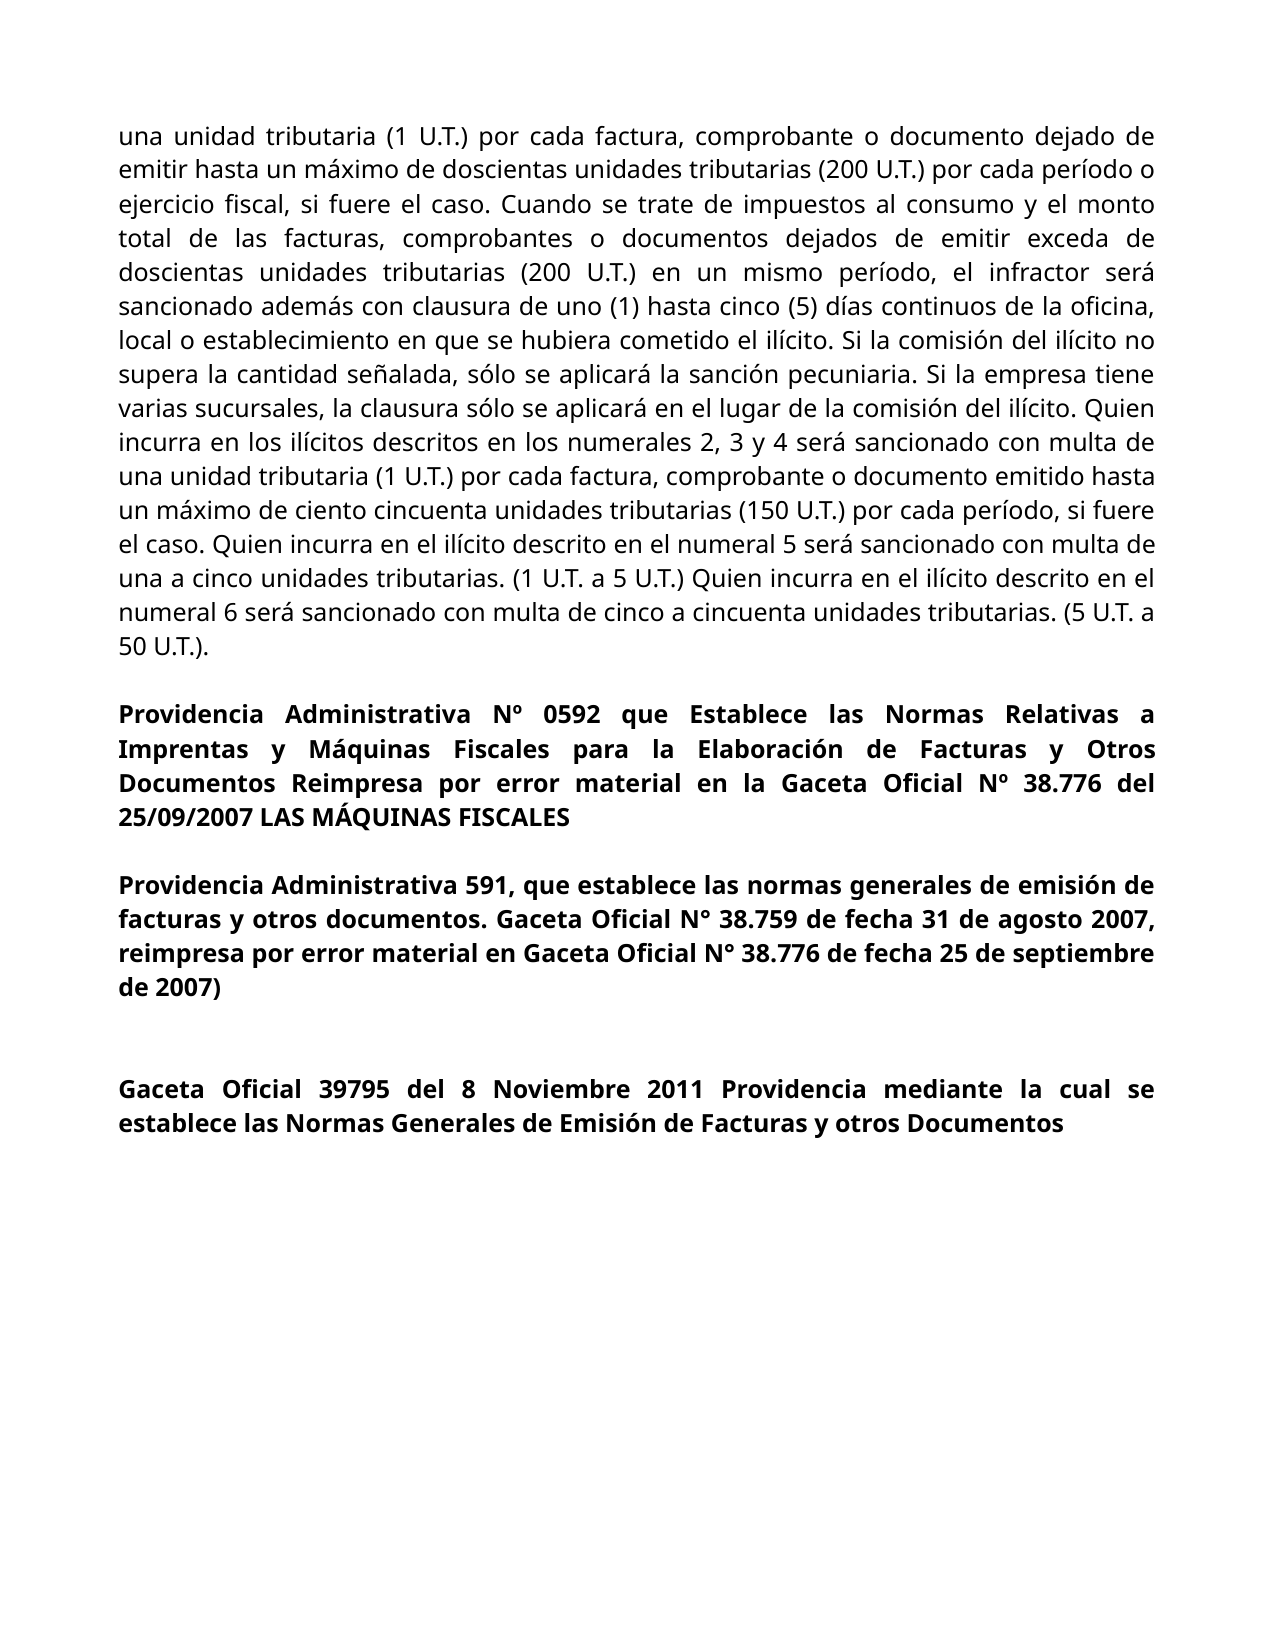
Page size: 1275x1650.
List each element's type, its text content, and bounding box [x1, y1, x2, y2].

text Providencia Administrativa Nº 0592 que Establece las Normas Relativas a Imprentas y Máquinas Fiscales para la Elaboración de Facturas y Otros Documentos Reimpresa por error material en la Gaceta Oficial Nº 38.776 del 25/09/2007 LAS MÁQUINAS FISCALES [118, 697, 1157, 833]
text Gaceta Oficial 39795 del 8 Noviembre 2011 Providencia mediante la cual se establece las Normas Generales de Emisión de Facturas y otros Documentos [118, 1072, 1157, 1140]
text una unidad tributaria (1 U.T.) por cada factura, comprobante o documento dejado de emitir hasta un máximo de doscientas unidades tributarias (200 U.T.) por cada período o ejercicio fiscal, si fuere el caso. Cuando se trate de impuestos al consumo y el monto total de las facturas, comprobantes o documentos dejados de emitir exceda de doscientas unidades tributarias (200 U.T.) en un mismo período, el infractor será sancionado además con clausura de uno (1) hasta cinco (5) días continuos de la oficina, local o establecimiento en que se hubiera cometido el ilícito. Si la comisión del ilícito no supera la cantidad señalada, sólo se aplicará la sanción pecuniaria. Si la empresa tiene varias sucursales, la clausura sólo se aplicará en el lugar de la comisión del ilícito. Quien incurra en los ilícitos descritos en los numerales 2, 3 y 4 será sancionado con multa de una unidad tributaria (1 U.T.) por cada factura, comprobante o documento emitido hasta un máximo de ciento cincuenta unidades tributarias (150 U.T.) por cada período, si fuere el caso. Quien incurra en el ilícito descrito en el numeral 5 será sancionado con multa de una a cinco unidades tributarias. (1 U.T. a 5 U.T.) Quien incurra en el ilícito descrito en el numeral 6 será sancionado con multa de cinco a cincuenta unidades tributarias. (5 U.T. a 50 U.T.). [118, 118, 1157, 663]
text Providencia Administrativa 591, que establece las normas generales de emisión de facturas y otros documentos. Gaceta Oficial N° 38.759 de fecha 31 de agosto 2007, reimpresa por error material en Gaceta Oficial N° 38.776 de fecha 25 de septiembre de 2007) [118, 867, 1157, 1004]
